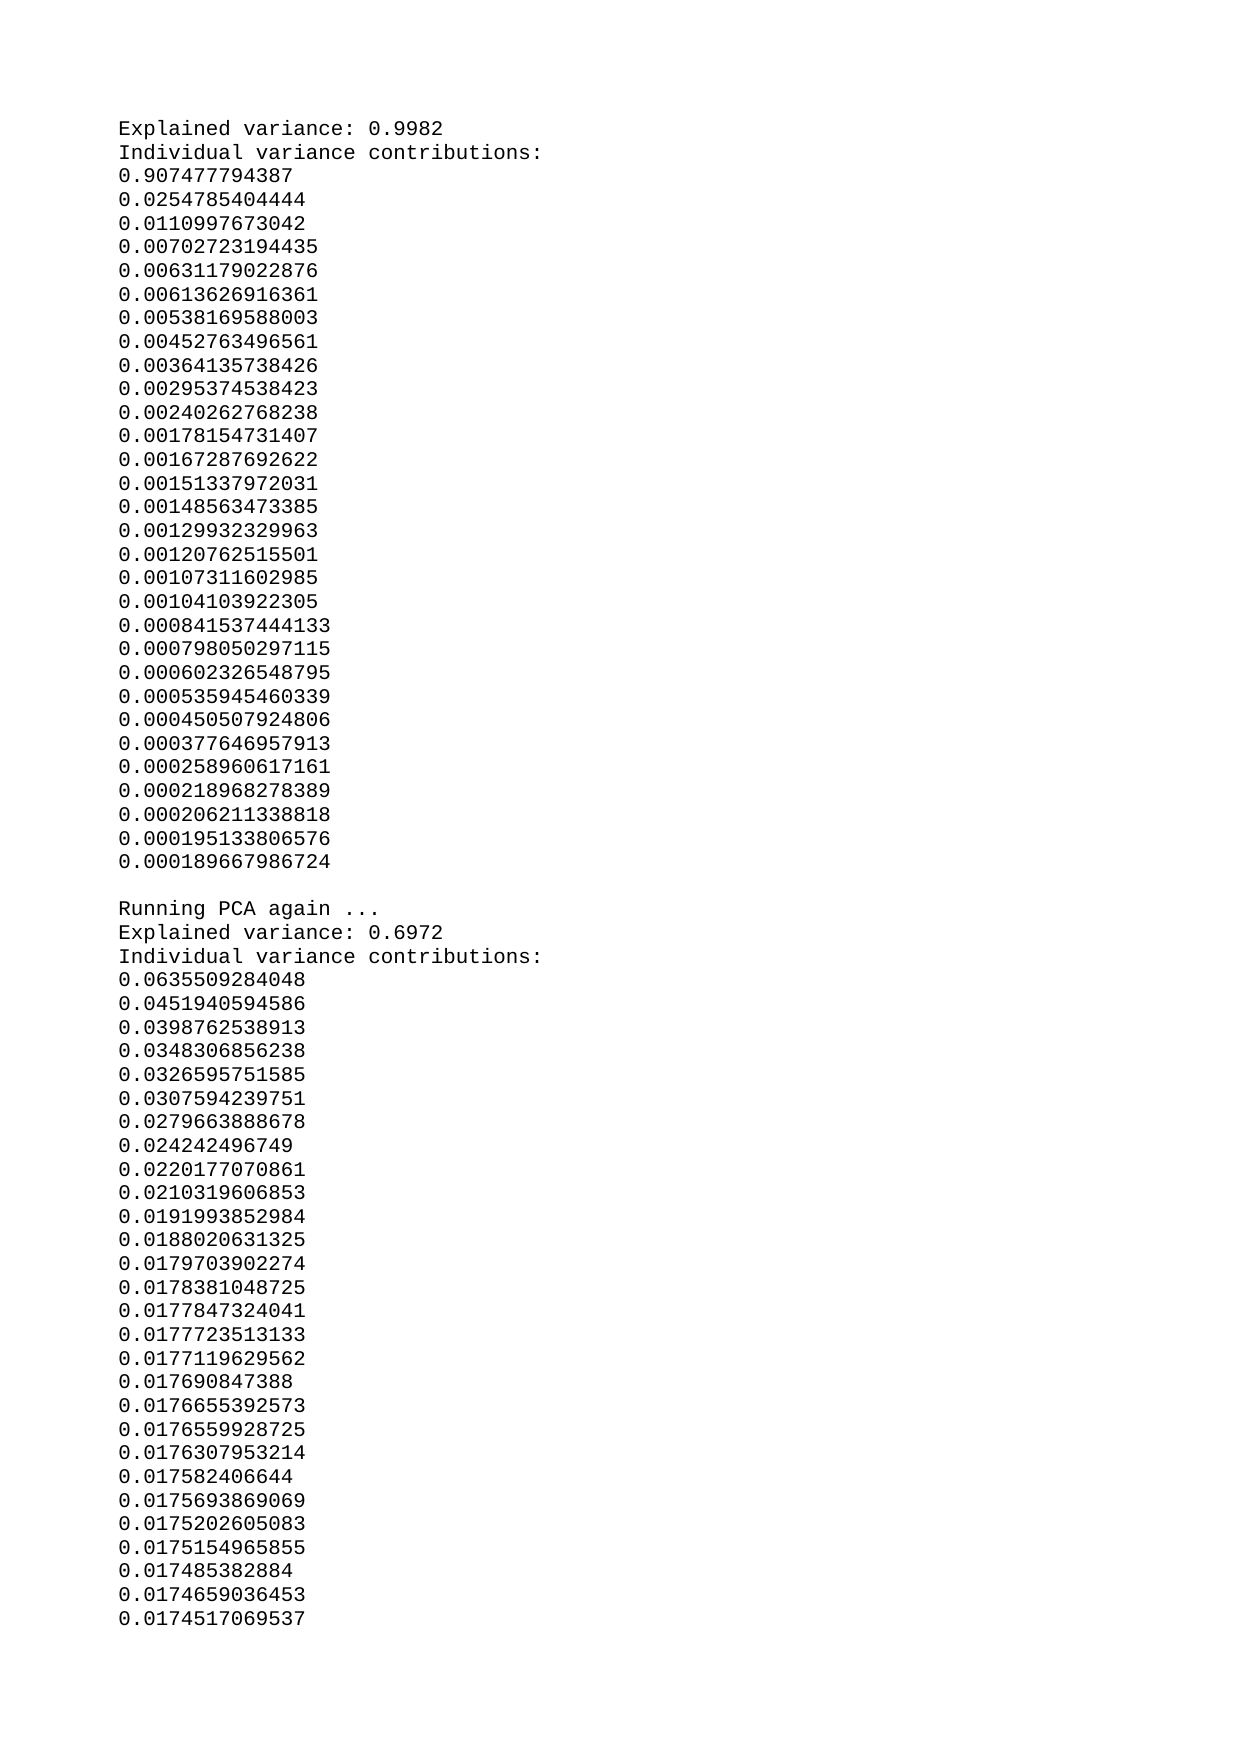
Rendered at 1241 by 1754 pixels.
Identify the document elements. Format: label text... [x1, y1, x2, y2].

text 0.00107311602985 [118, 567, 1122, 591]
text 0.0307594239751 [118, 1088, 1122, 1111]
text 0.0210319606853 [118, 1182, 1122, 1206]
text 0.0174517069537 [118, 1608, 1122, 1631]
text 0.000602326548795 [118, 662, 1122, 686]
text Explained variance: 0.9982 [118, 118, 1122, 142]
text Explained variance: 0.6972 [118, 922, 1122, 946]
text 0.00148563473385 [118, 496, 1122, 520]
text 0.0451940594586 [118, 993, 1122, 1017]
text 0.000377646957913 [118, 733, 1122, 757]
text 0.0398762538913 [118, 1017, 1122, 1040]
text 0.0176559928725 [118, 1419, 1122, 1442]
text 0.0175693869069 [118, 1489, 1122, 1513]
text 0.0348306856238 [118, 1040, 1122, 1064]
text 0.00364135738426 [118, 354, 1122, 378]
text 0.00295374538423 [118, 378, 1122, 402]
text 0.0176655392573 [118, 1395, 1122, 1419]
text 0.000798050297115 [118, 638, 1122, 662]
text 0.0254785404444 [118, 189, 1122, 213]
text 0.000841537444133 [118, 615, 1122, 638]
text Individual variance contributions: [118, 142, 1122, 165]
text 0.00129932329963 [118, 520, 1122, 544]
text 0.000450507924806 [118, 709, 1122, 733]
text 0.0188020631325 [118, 1229, 1122, 1253]
text 0.00151337972031 [118, 473, 1122, 496]
text 0.0178381048725 [118, 1277, 1122, 1300]
text 0.00631179022876 [118, 260, 1122, 284]
text Individual variance contributions: [118, 946, 1122, 969]
text 0.0326595751585 [118, 1064, 1122, 1088]
text Running PCA again ... [118, 898, 1122, 922]
text 0.00104103922305 [118, 591, 1122, 615]
text 0.0176307953214 [118, 1442, 1122, 1466]
text 0.0179703902274 [118, 1253, 1122, 1277]
text 0.000206211338818 [118, 804, 1122, 827]
text 0.0177119629562 [118, 1348, 1122, 1371]
text 0.0635509284048 [118, 969, 1122, 993]
text 0.017582406644 [118, 1466, 1122, 1489]
text 0.0110997673042 [118, 213, 1122, 236]
text 0.000535945460339 [118, 686, 1122, 709]
text 0.0220177070861 [118, 1158, 1122, 1182]
text 0.0175154965855 [118, 1537, 1122, 1561]
text 0.017485382884 [118, 1561, 1122, 1584]
text 0.00178154731407 [118, 426, 1122, 449]
text 0.000218968278389 [118, 780, 1122, 804]
text 0.0177723513133 [118, 1324, 1122, 1348]
text 0.000195133806576 [118, 827, 1122, 851]
text 0.00538169588003 [118, 307, 1122, 331]
text 0.0191993852984 [118, 1206, 1122, 1229]
text 0.024242496749 [118, 1135, 1122, 1158]
text 0.000258960617161 [118, 757, 1122, 780]
text 0.0177847324041 [118, 1300, 1122, 1324]
text 0.00167287692622 [118, 449, 1122, 473]
text 0.017690847388 [118, 1371, 1122, 1395]
text 0.00613626916361 [118, 284, 1122, 307]
text 0.0279663888678 [118, 1111, 1122, 1135]
text 0.0175202605083 [118, 1513, 1122, 1537]
text 0.907477794387 [118, 165, 1122, 189]
text 0.00240262768238 [118, 402, 1122, 426]
text 0.00452763496561 [118, 331, 1122, 354]
text 0.0174659036453 [118, 1584, 1122, 1608]
text 0.000189667986724 [118, 851, 1122, 875]
text 0.00702723194435 [118, 236, 1122, 260]
text 0.00120762515501 [118, 544, 1122, 567]
